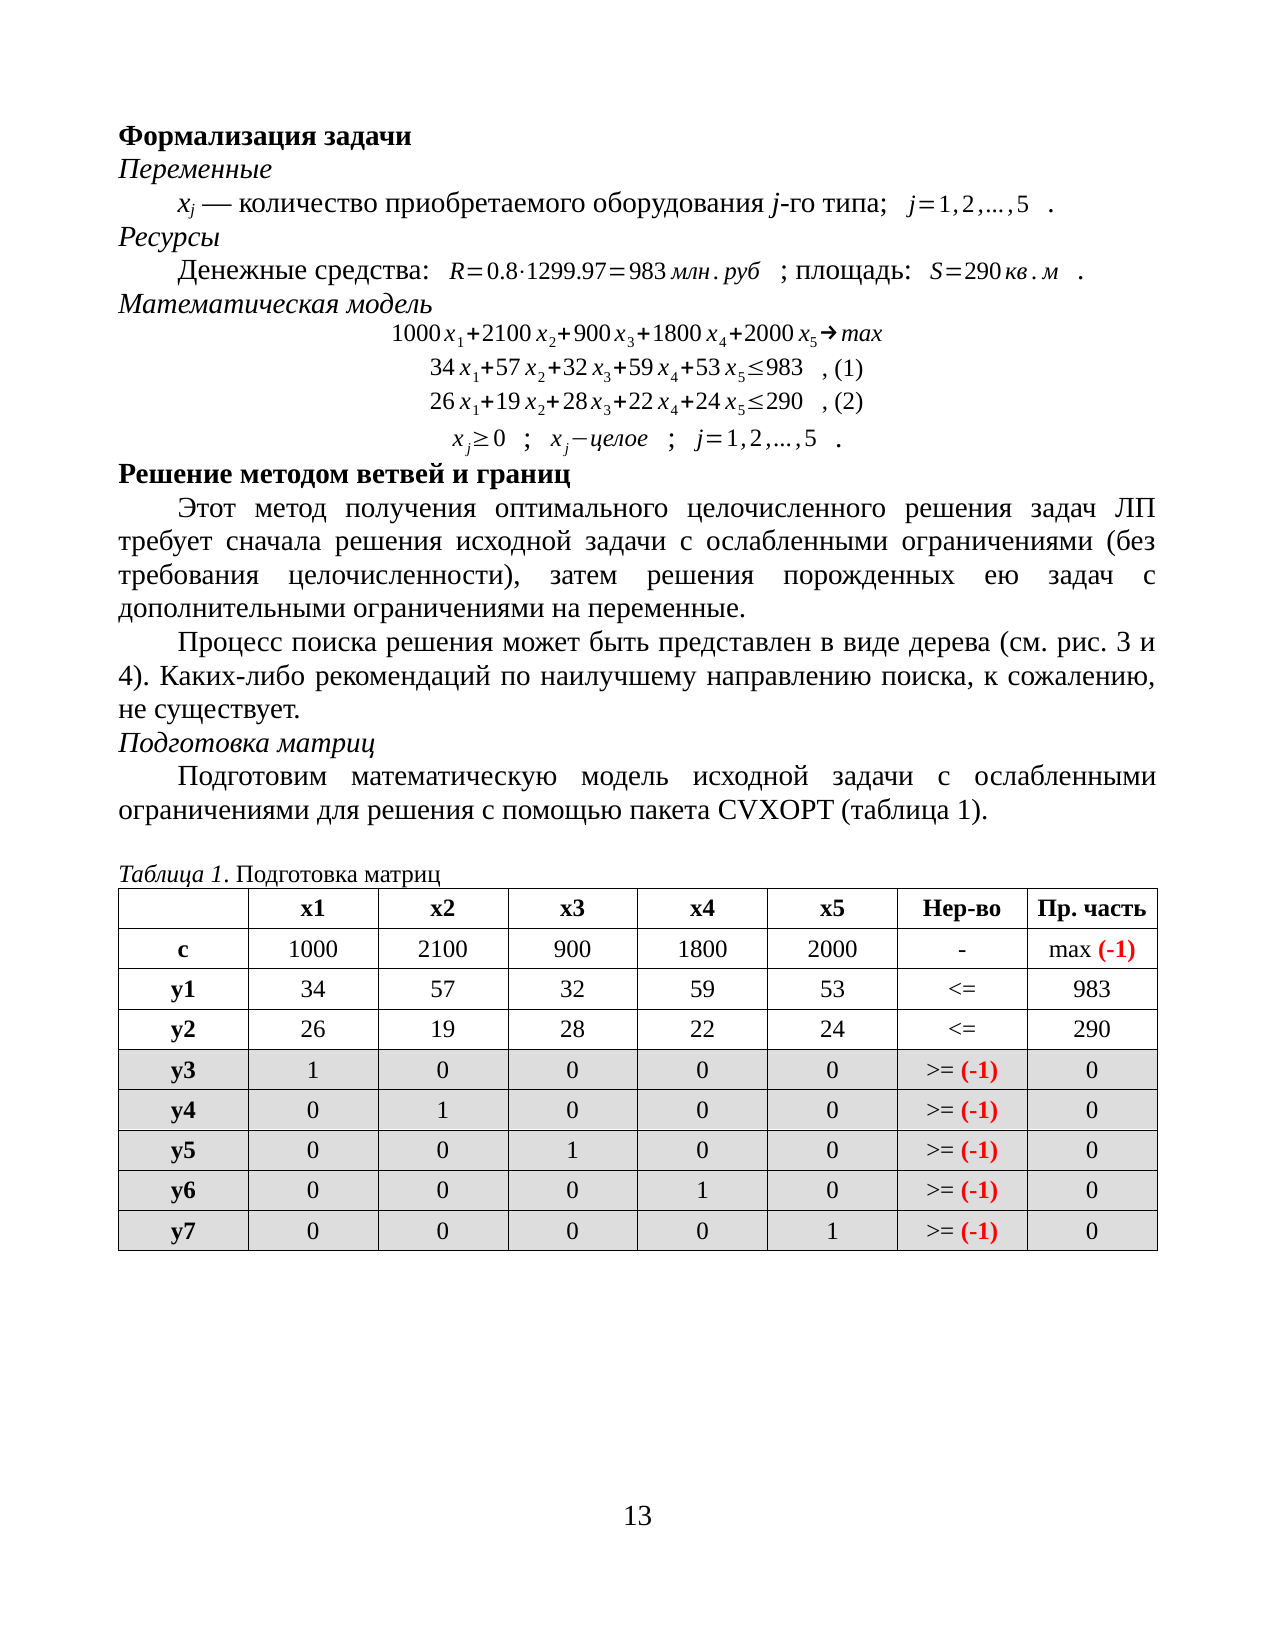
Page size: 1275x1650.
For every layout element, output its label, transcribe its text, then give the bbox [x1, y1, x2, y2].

text Формализация задачи [118, 118, 1157, 152]
table_cell y3 [119, 1050, 248, 1089]
table_cell 900 [509, 929, 637, 968]
text Математическая модель [118, 286, 1157, 319]
text Решение методом ветвей и границ [118, 456, 1157, 490]
table_cell y6 [119, 1171, 248, 1210]
text , (2) [118, 386, 1157, 420]
table_cell 0 [638, 1211, 767, 1250]
table_header [119, 889, 248, 928]
table_cell y7 [119, 1211, 248, 1250]
table_cell 53 [768, 969, 897, 1008]
table_cell 22 [638, 1010, 767, 1049]
table_cell 0 [768, 1131, 897, 1170]
table_cell y4 [119, 1090, 248, 1129]
table_cell 1000 [249, 929, 378, 968]
table_cell 0 [768, 1171, 897, 1210]
table_cell 0 [509, 1090, 637, 1129]
table_header x3 [509, 889, 637, 928]
table_cell 0 [249, 1131, 378, 1170]
table_header x2 [379, 889, 508, 928]
table_header Нер-во [898, 889, 1027, 928]
table_cell - [898, 929, 1027, 968]
table_cell 0 [1028, 1211, 1157, 1250]
table_cell 1800 [638, 929, 767, 968]
text Этот метод получения оптимального целочисленного решения задач ЛП требует сначала решения исходной задачи с ослабленными ограничениями (без требования целочисленности), затем решения порожденных ею задач с дополнительными ограничениями на переменные. [118, 490, 1157, 624]
table_cell 983 [1028, 969, 1157, 1008]
table_cell 0 [768, 1090, 897, 1129]
text Денежные средства:; площадь:. [118, 252, 1157, 286]
table_header Пр. часть [1028, 889, 1157, 928]
table_cell 0 [249, 1090, 378, 1129]
table_cell 1 [379, 1090, 508, 1129]
table_cell >= (-1) [898, 1211, 1027, 1250]
table_cell 24 [768, 1010, 897, 1049]
table_cell 0 [379, 1211, 508, 1250]
table_cell 26 [249, 1010, 378, 1049]
table_cell 0 [509, 1171, 637, 1210]
table_cell y2 [119, 1010, 248, 1049]
text xj — количество приобретаемого оборудования j-го типа;. [118, 185, 1157, 219]
table_cell >= (-1) [898, 1131, 1027, 1170]
table_cell 0 [509, 1050, 637, 1089]
table_cell 0 [509, 1211, 637, 1250]
table_cell 59 [638, 969, 767, 1008]
table_cell 290 [1028, 1010, 1157, 1049]
table_cell 0 [249, 1211, 378, 1250]
text , (1) [118, 353, 1157, 386]
table_cell 2000 [768, 929, 897, 968]
table_cell y1 [119, 969, 248, 1008]
text ;;. [118, 420, 1157, 456]
table_header x5 [768, 889, 897, 928]
table_header x1 [249, 889, 378, 928]
table_cell <= [898, 969, 1027, 1008]
text Подготовим математическую модель исходной задачи с ослабленными ограничениями для решения с помощью пакета CVXOPT (таблица 1). [118, 758, 1157, 825]
table_cell 28 [509, 1010, 637, 1049]
table_cell 0 [379, 1050, 508, 1089]
table_cell 57 [379, 969, 508, 1008]
table_cell max (-1) [1028, 929, 1157, 968]
text Таблица 1. Подготовка матриц [118, 859, 1157, 888]
table_cell 0 [1028, 1171, 1157, 1210]
table_cell 0 [379, 1131, 508, 1170]
table_cell 34 [249, 969, 378, 1008]
table_cell 0 [379, 1171, 508, 1210]
table_cell y5 [119, 1131, 248, 1170]
text Подготовка матриц [118, 725, 1157, 758]
table_cell 19 [379, 1010, 508, 1049]
table_cell 2100 [379, 929, 508, 968]
table_cell 0 [638, 1050, 767, 1089]
table_cell 0 [1028, 1090, 1157, 1129]
text Процесс поиска решения может быть представлен в виде дерева (см. рис. 3 и 4). Каких-либо рекомендаций по наилучшему направлению поиска, к сожалению, не существует. [118, 624, 1157, 725]
table_cell <= [898, 1010, 1027, 1049]
table_cell 0 [638, 1090, 767, 1129]
table_cell >= (-1) [898, 1090, 1027, 1129]
text Ресурсы [118, 219, 1157, 252]
table_cell 0 [638, 1131, 767, 1170]
table_cell 1 [509, 1131, 637, 1170]
table_cell 0 [249, 1171, 378, 1210]
table_cell 0 [1028, 1050, 1157, 1089]
table_cell 0 [1028, 1131, 1157, 1170]
text Переменные [118, 152, 1157, 185]
table_cell с [119, 929, 248, 968]
table_cell 1 [768, 1211, 897, 1250]
table_cell 1 [249, 1050, 378, 1089]
table_cell >= (-1) [898, 1171, 1027, 1210]
table_cell 0 [768, 1050, 897, 1089]
table_cell >= (-1) [898, 1050, 1027, 1089]
table_cell 1 [638, 1171, 767, 1210]
table_cell 32 [509, 969, 637, 1008]
table_header x4 [638, 889, 767, 928]
